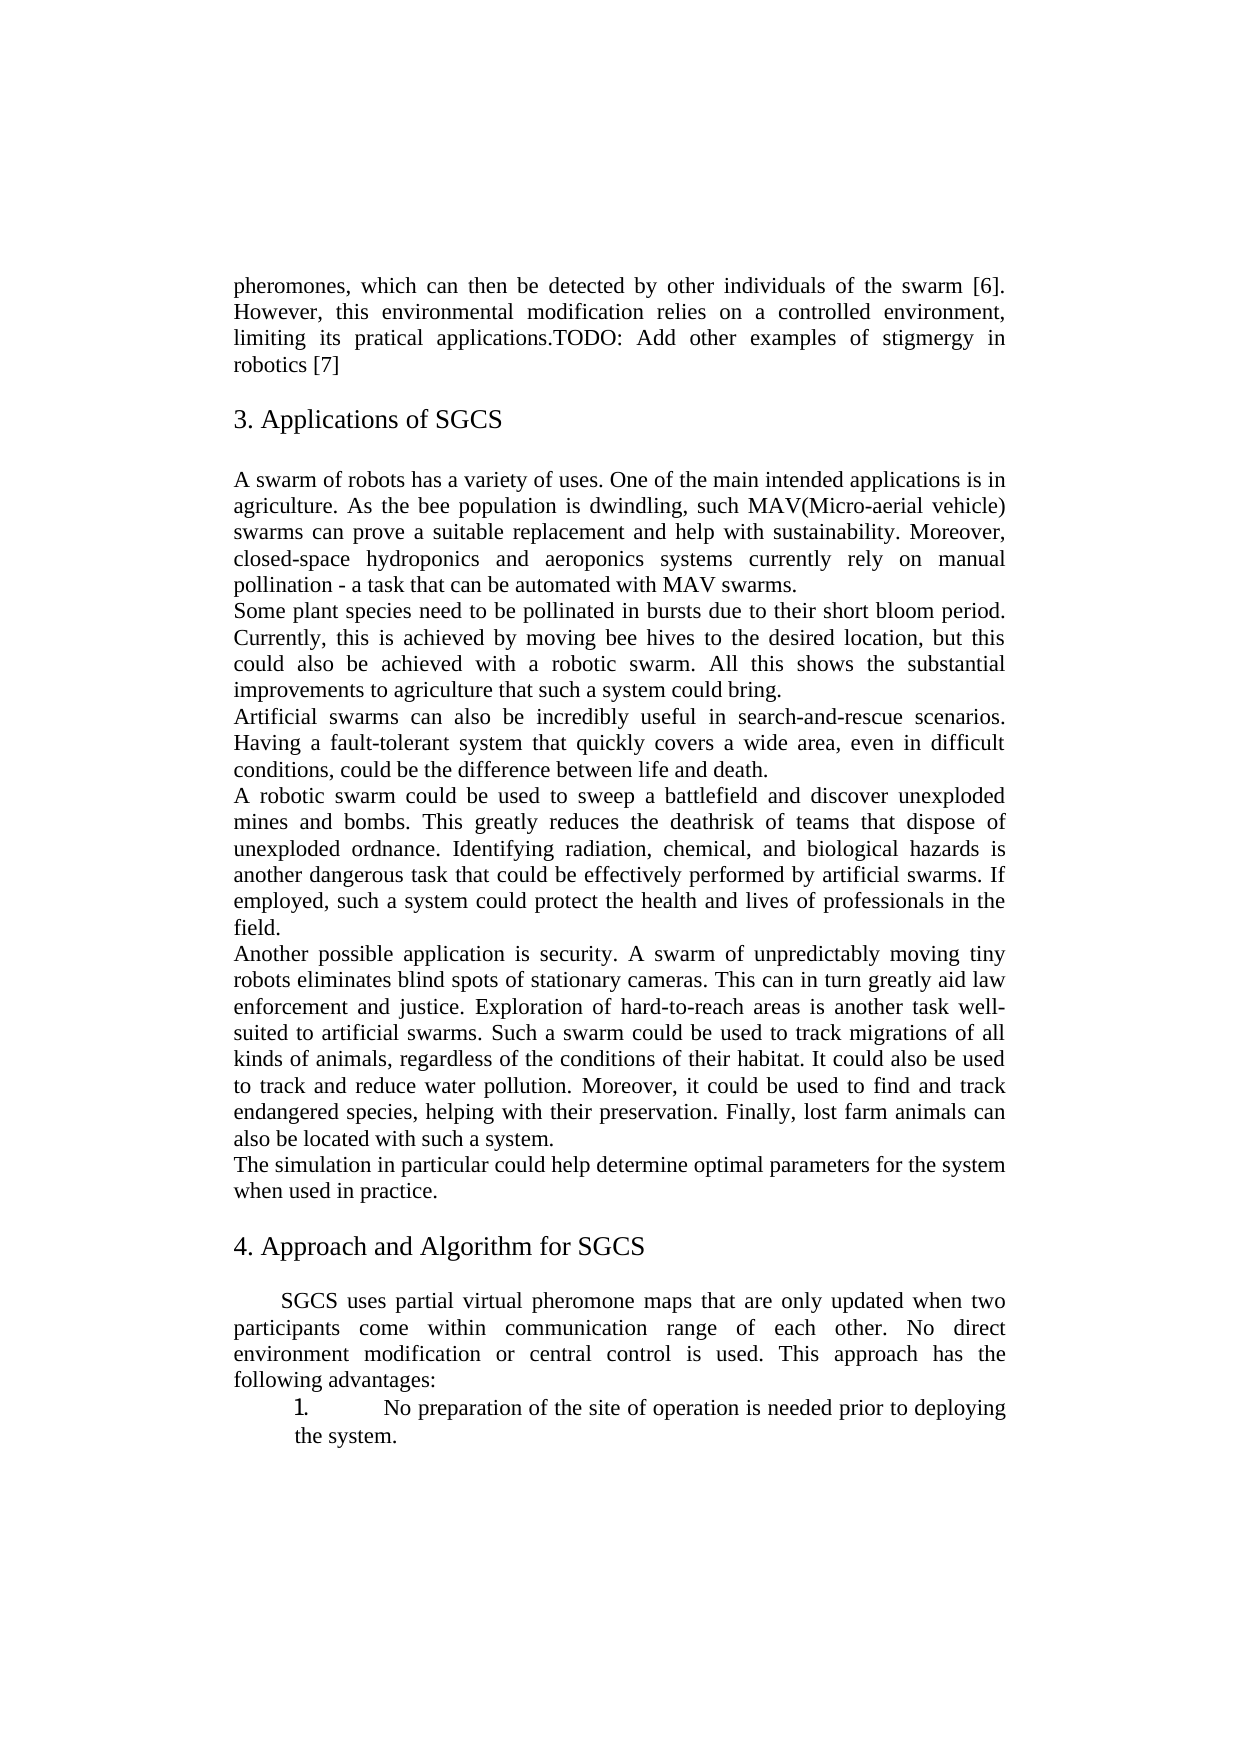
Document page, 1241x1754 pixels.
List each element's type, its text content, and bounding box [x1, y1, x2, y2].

text A robotic swarm could be used to sweep a battlefield and discover unexploded mines and bombs. This greatly reduces the deathrisk of teams that dispose of unexploded ordnance. Identifying radiation, chemical, and biological hazards is another dangerous task that could be effectively performed by artificial swarms. If employed, such a system could protect the health and lives of professionals in the field. [233, 782, 1007, 940]
list No preparation of the site of operation is needed prior to deploying the system. [294, 1393, 1007, 1448]
text Some plant species need to be pollinated in bursts due to their short bloom period. Currently, this is achieved by moving bee hives to the desired location, but this could also be achieved with a robotic swarm. All this shows the substantial improvements to agriculture that such a system could bring. [233, 597, 1007, 703]
text 3. Applications of SGCS [233, 403, 1007, 434]
text Artificial swarms can also be incredibly useful in search-and-rescue scenarios. Having a fault-tolerant system that quickly covers a wide area, even in difficult conditions, could be the difference between life and death. [233, 703, 1007, 782]
text The simulation in particular could help determine optimal parameters for the system when used in practice. [233, 1151, 1007, 1204]
text SGCS uses partial virtual pheromone maps that are only updated when two participants come within communication range of each other. No direct environment modification or central control is used. This approach has the following advantages: [233, 1287, 1007, 1393]
text Another possible application is security. A swarm of unpredictably moving tiny robots eliminates blind spots of stationary cameras. This can in turn greatly aid law enforcement and justice. Exploration of hard-to-reach areas is another task well-suited to artificial swarms. Such a swarm could be used to track migrations of all kinds of animals, regardless of the conditions of their habitat. It could also be used to track and reduce water pollution. Moreover, it could be used to find and track endangered species, helping with their preservation. Finally, lost farm animals can also be located with such a system. [233, 940, 1007, 1151]
text 4. Approach and Algorithm for SGCS [233, 1230, 1007, 1261]
text A swarm of robots has a variety of uses. One of the main intended applications is in agriculture. As the bee population is dwindling, such MAV(Micro-aerial vehicle) swarms can prove a suitable replacement and help with sustainability. Moreover, closed-space hydroponics and aeroponics systems currently rely on manual pollination - a task that can be automated with MAV swarms. [233, 466, 1007, 597]
text pheromones, which can then be detected by other individuals of the swarm [6]. However, this environmental modification relies on a controlled environment, limiting its pratical applications.TODO: Add other examples of stigmergy in robotics [7] [233, 272, 1007, 377]
